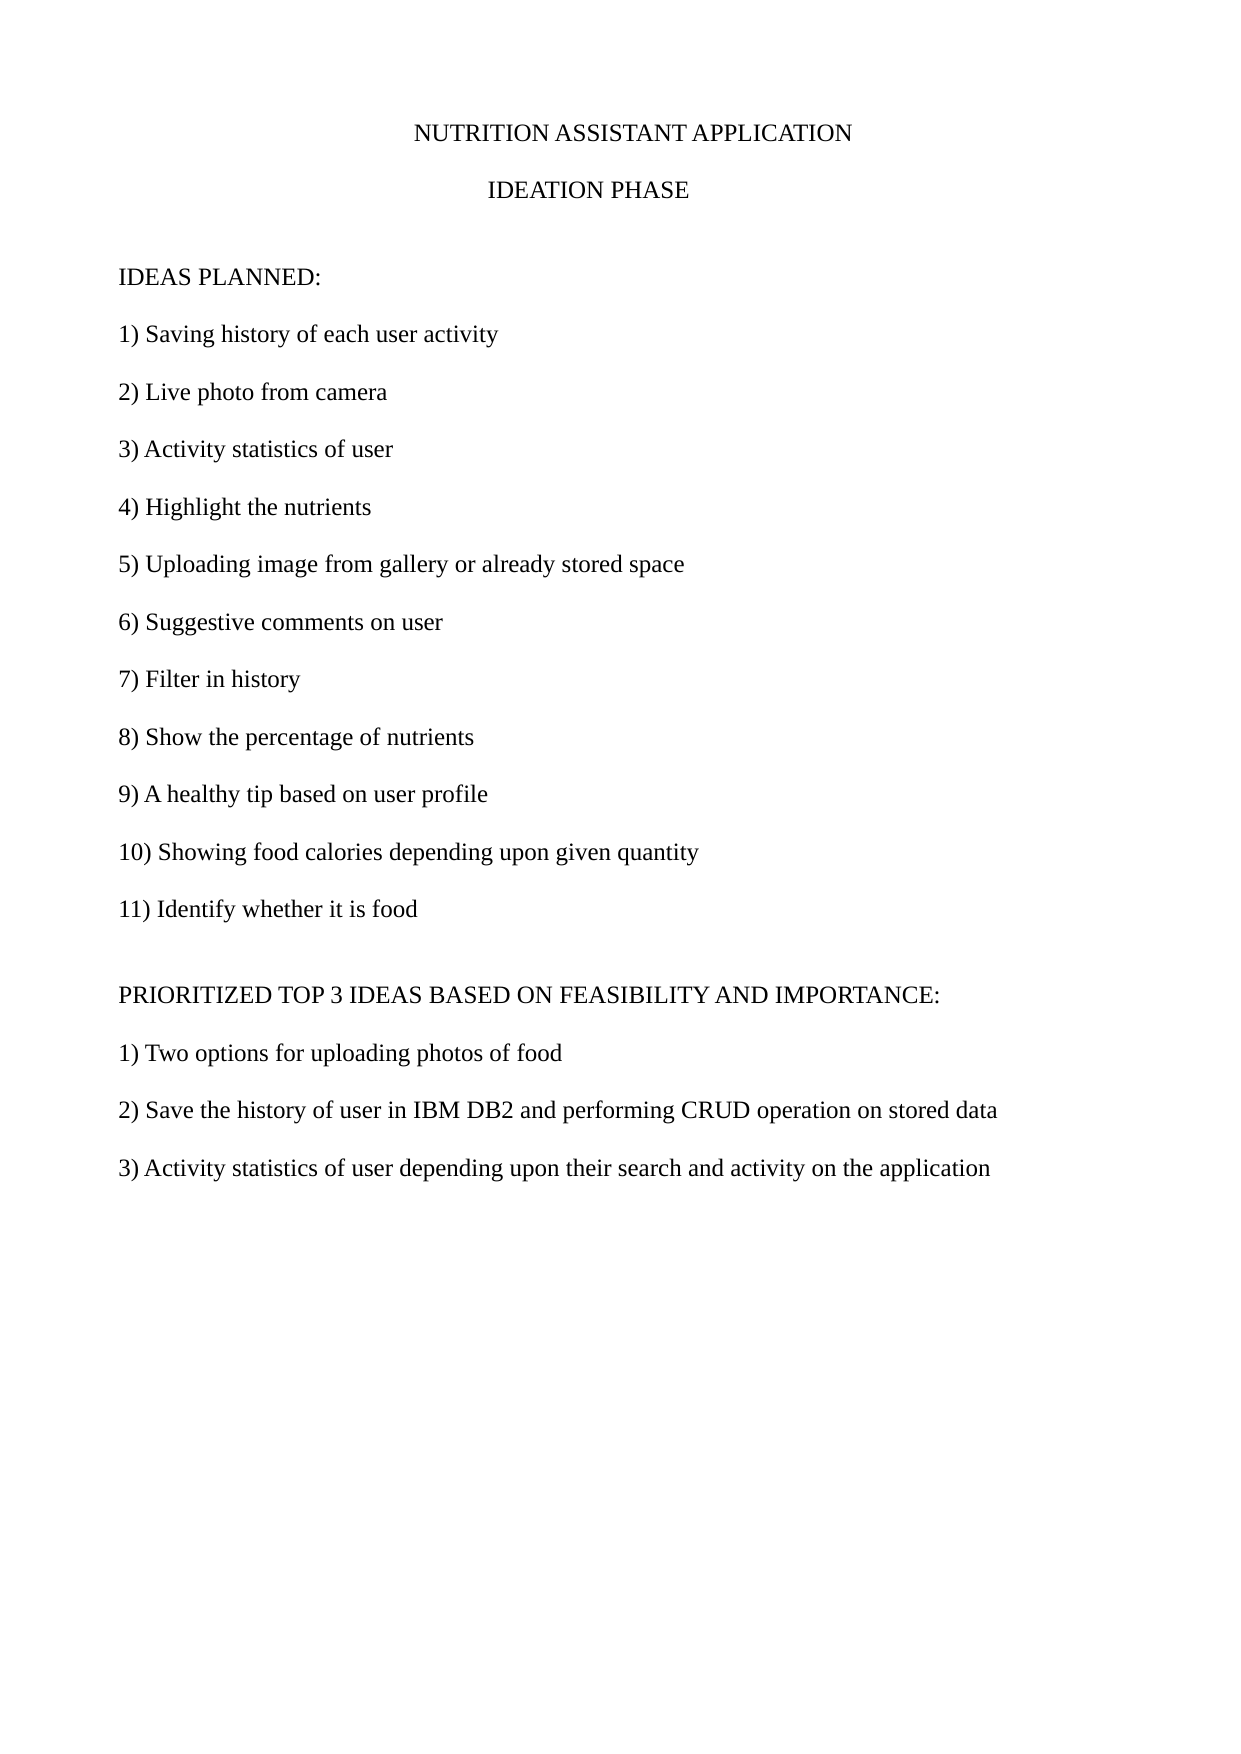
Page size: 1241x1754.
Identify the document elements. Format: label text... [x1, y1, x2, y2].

text 10) Showing food calories depending upon given quantity [118, 837, 1122, 866]
text 3) Activity statistics of user depending upon their search and activity on the application [118, 1153, 1122, 1182]
text 8) Show the percentage of nutrients [118, 722, 1122, 751]
text 6) Suggestive comments on user [118, 607, 1122, 636]
text 3) Activity statistics of user [118, 434, 1122, 463]
text 2) Save the history of user in IBM DB2 and performing CRUD operation on stored data [118, 1096, 1122, 1124]
text 2) Live photo from camera [118, 377, 1122, 406]
text IDEAS PLANNED: [118, 262, 1122, 291]
text 11) Identify whether it is food [118, 894, 1122, 923]
text 7) Filter in history [118, 664, 1122, 693]
text NUTRITION ASSISTANT APPLICATION [118, 118, 1122, 147]
text PRIORITIZED TOP 3 IDEAS BASED ON FEASIBILITY AND IMPORTANCE: [118, 981, 1122, 1009]
text 9) A healthy tip based on user profile [118, 779, 1122, 808]
text 5) Uploading image from gallery or already stored space [118, 549, 1122, 578]
text 4) Highlight the nutrients [118, 492, 1122, 521]
text 1) Saving history of each user activity [118, 319, 1122, 348]
text 1) Two options for uploading photos of food [118, 1038, 1122, 1067]
text IDEATION PHASE [118, 176, 1122, 204]
